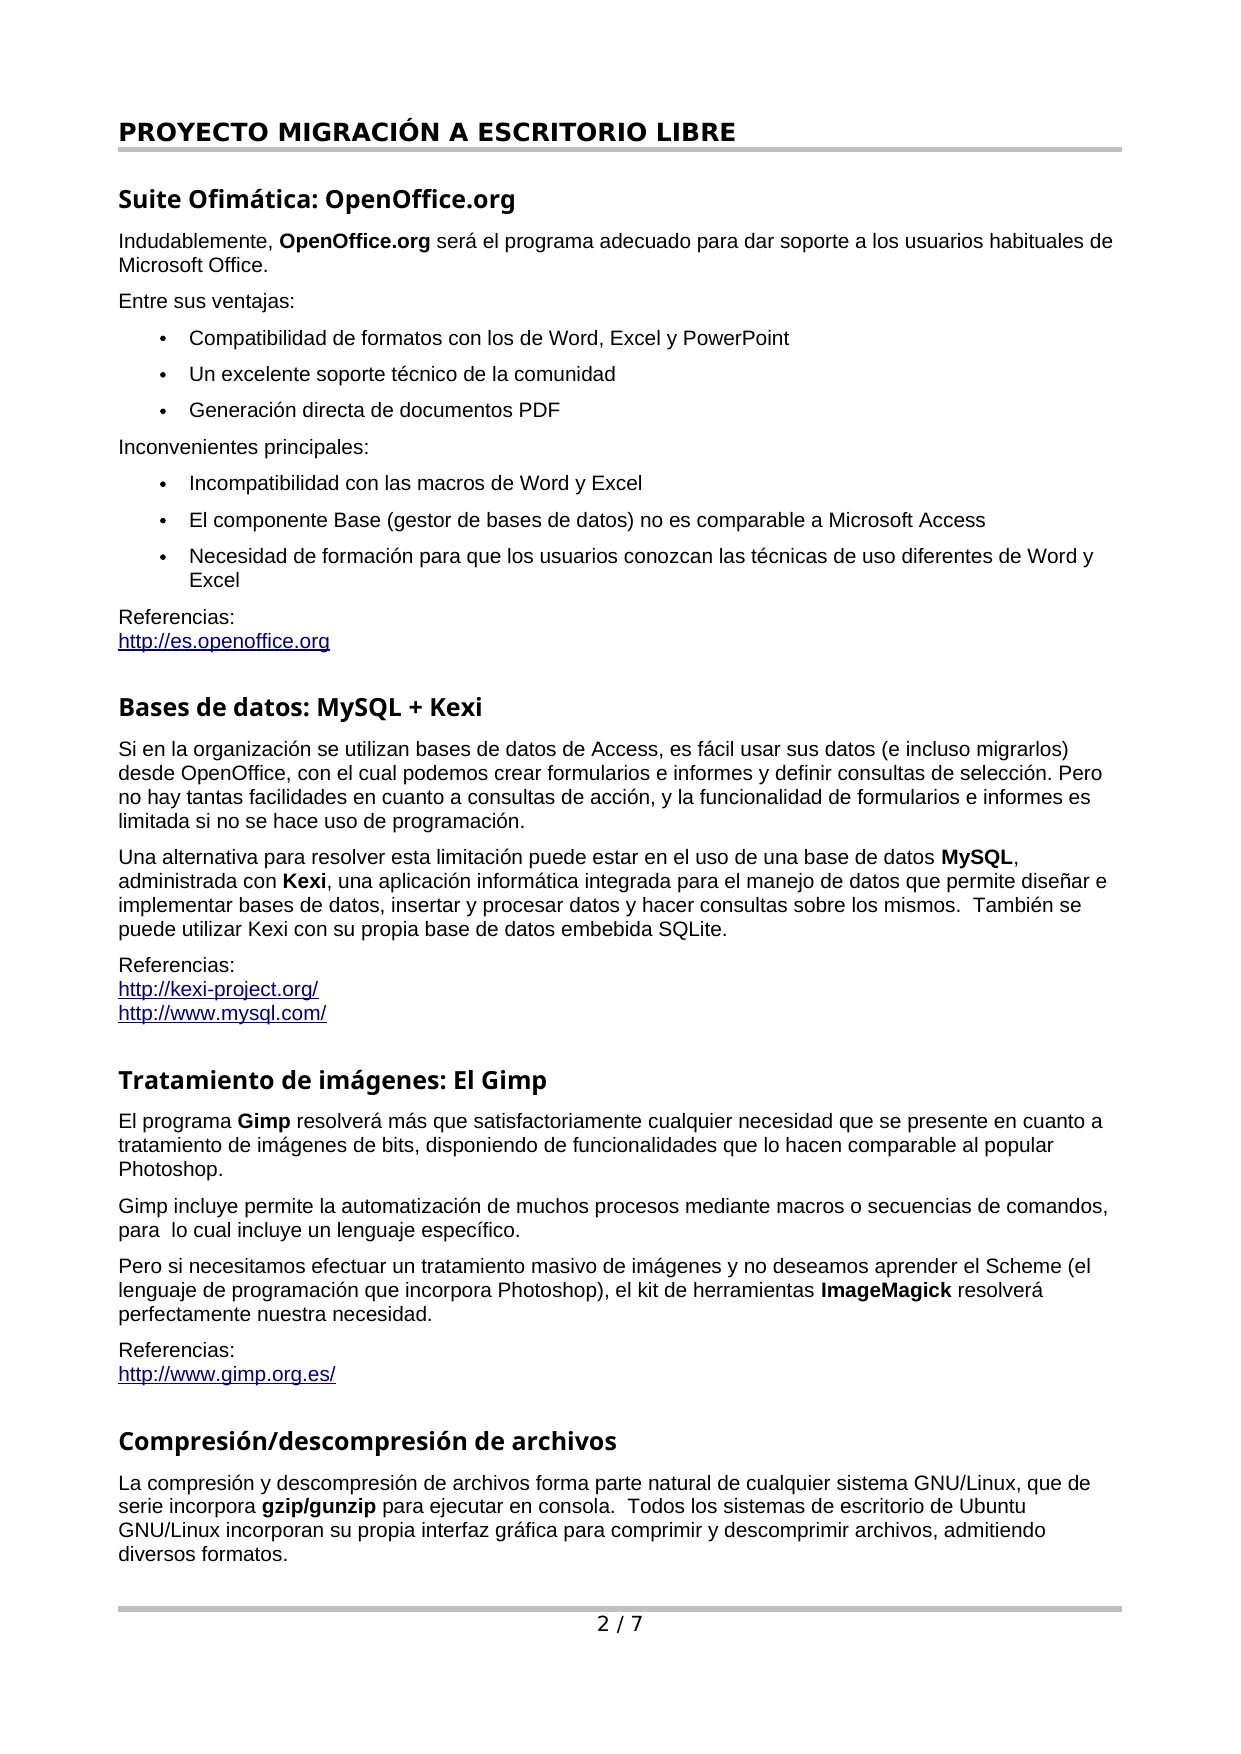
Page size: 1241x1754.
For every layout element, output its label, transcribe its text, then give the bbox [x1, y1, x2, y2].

list Generación directa de documentos PDF [159, 398, 1122, 422]
subtitle Tratamiento de imágenes: El Gimp [118, 1063, 1122, 1097]
text Referencias: http://kexi-project.org/ http://www.mysql.com/ [118, 953, 1122, 1025]
text Gimp incluye permite la automatización de muchos procesos mediante macros o secuencias de comandos, para lo cual incluye un lenguaje específico. [118, 1193, 1122, 1241]
list Un excelente soporte técnico de la comunidad [159, 362, 1122, 386]
list El componente Base (gestor de bases de datos) no es comparable a Microsoft Access [159, 508, 1122, 532]
text Indudablemente, OpenOffice.org será el programa adecuado para dar soporte a los usuarios habituales de Microsoft Office. [118, 228, 1122, 276]
text Pero si necesitamos efectuar un tratamiento masivo de imágenes y no deseamos aprender el Scheme (el lenguaje de programación que incorpora Photoshop), el kit de herramientas ImageMagick resolverá perfectamente nuestra necesidad. [118, 1254, 1122, 1326]
text La compresión y descompresión de archivos forma parte natural de cualquier sistema GNU/Linux, que de serie incorpora gzip/gunzip para ejecutar en consola. Todos los sistemas de escritorio de Ubuntu GNU/Linux incorporan su propia interfaz gráfica para comprimir y descomprimir archivos, admitiendo diversos formatos. [118, 1470, 1122, 1566]
list Incompatibilidad con las macros de Word y Excel [159, 471, 1122, 495]
text Inconvenientes principales: [118, 435, 1122, 459]
subtitle Bases de datos: MySQL + Kexi [118, 690, 1122, 724]
text Referencias: http://www.gimp.org.es/ [118, 1338, 1122, 1386]
text Entre sus ventajas: [118, 289, 1122, 313]
text Referencias: http://es.openoffice.org [118, 604, 1122, 652]
text Una alternativa para resolver esta limitación puede estar en el uso de una base de datos MySQL, administrada con Kexi, una aplicación informática integrada para el manejo de datos que permite diseñar e implementar bases de datos, insertar y procesar datos y hacer consultas sobre los mismos. También se puede utilizar Kexi con su propia base de datos embebida SQLite. [118, 845, 1122, 941]
list Necesidad de formación para que los usuarios conozcan las técnicas de uso diferentes de Word y Excel [159, 544, 1122, 592]
subtitle Suite Ofimática: OpenOffice.org [118, 182, 1122, 216]
text El programa Gimp resolverá más que satisfactoriamente cualquier necesidad que se presente en cuanto a tratamiento de imágenes de bits, disponiendo de funcionalidades que lo hacen comparable al popular Photoshop. [118, 1109, 1122, 1181]
list Compatibilidad de formatos con los de Word, Excel y PowerPoint [159, 325, 1122, 349]
subtitle Compresión/descompresión de archivos [118, 1424, 1122, 1458]
text Si en la organización se utilizan bases de datos de Access, es fácil usar sus datos (e incluso migrarlos) desde OpenOffice, con el cual podemos crear formularios e informes y definir consultas de selección. Pero no hay tantas facilidades en cuanto a consultas de acción, y la funcionalidad de formularios e informes es limitada si no se hace uso de programación. [118, 737, 1122, 832]
